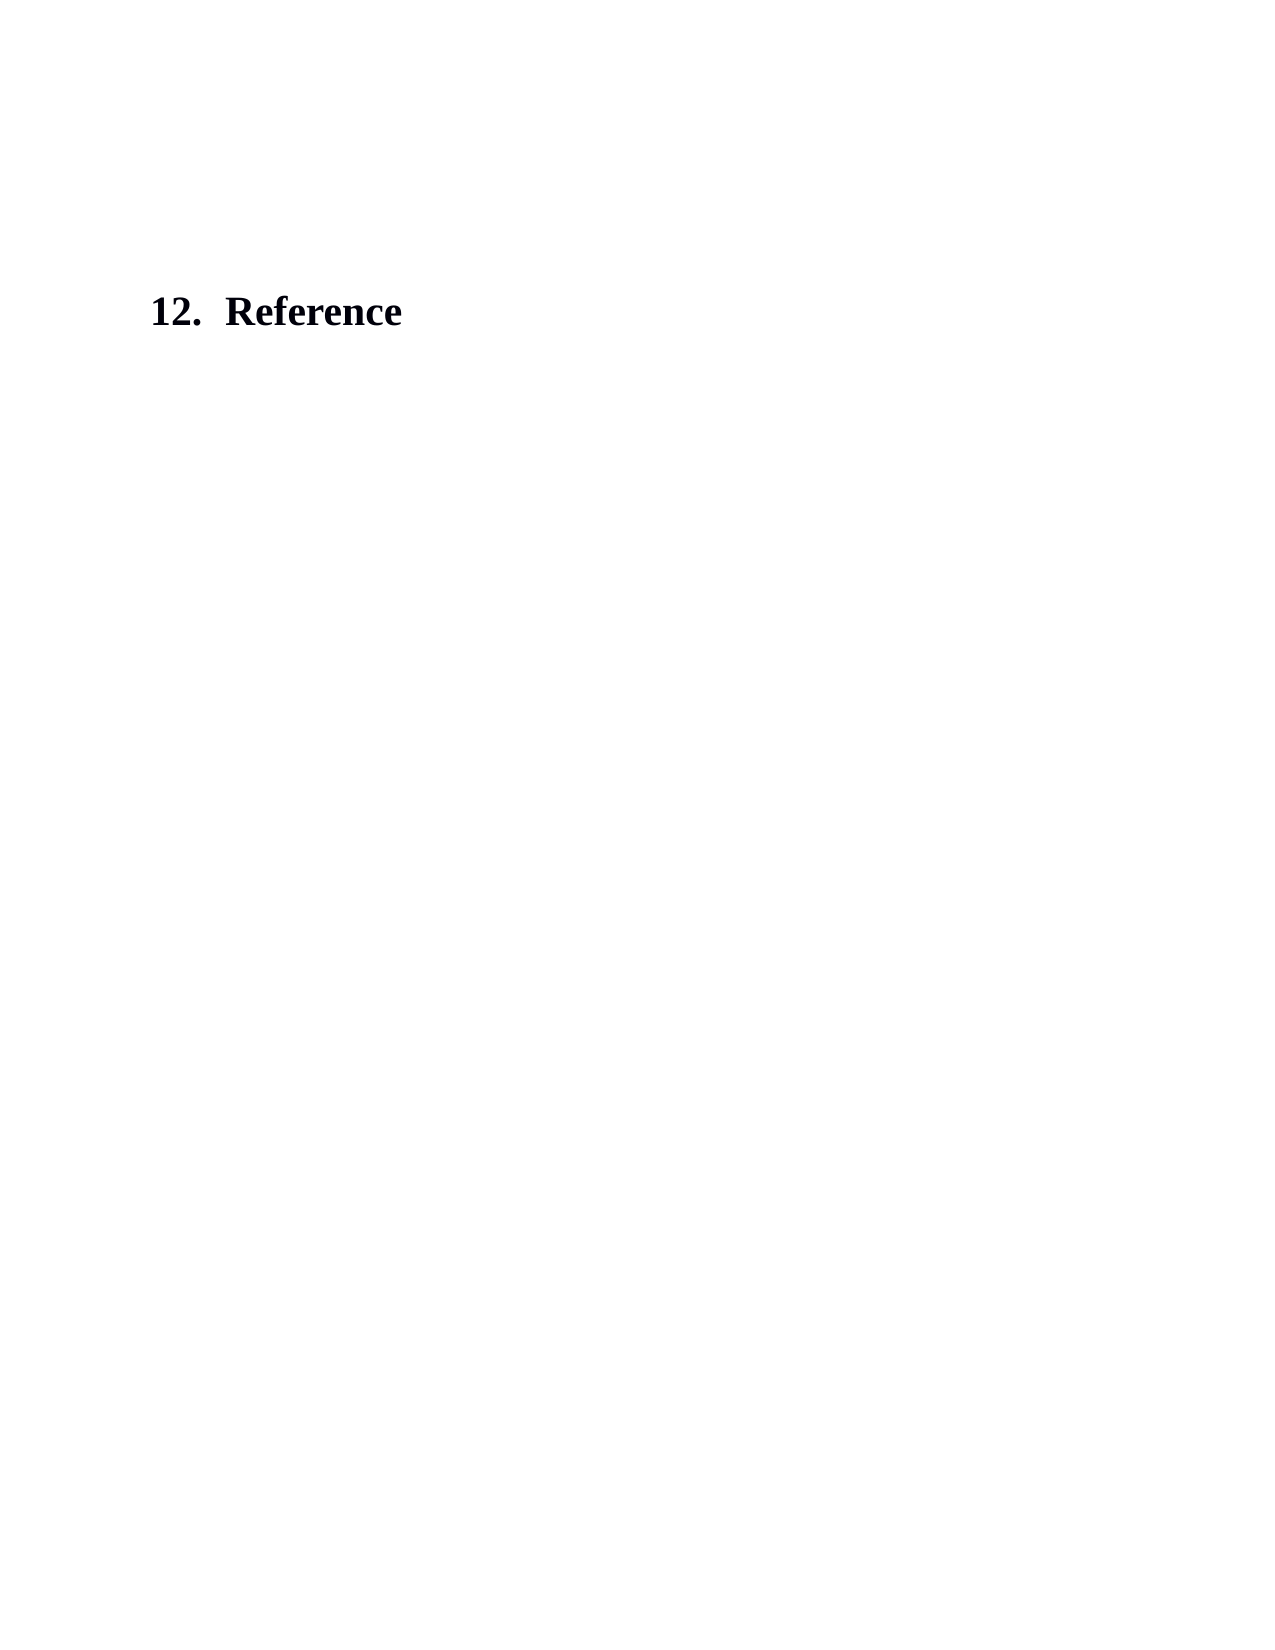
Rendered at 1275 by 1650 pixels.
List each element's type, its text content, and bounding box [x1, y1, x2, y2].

subtitle Reference [150, 286, 1125, 334]
